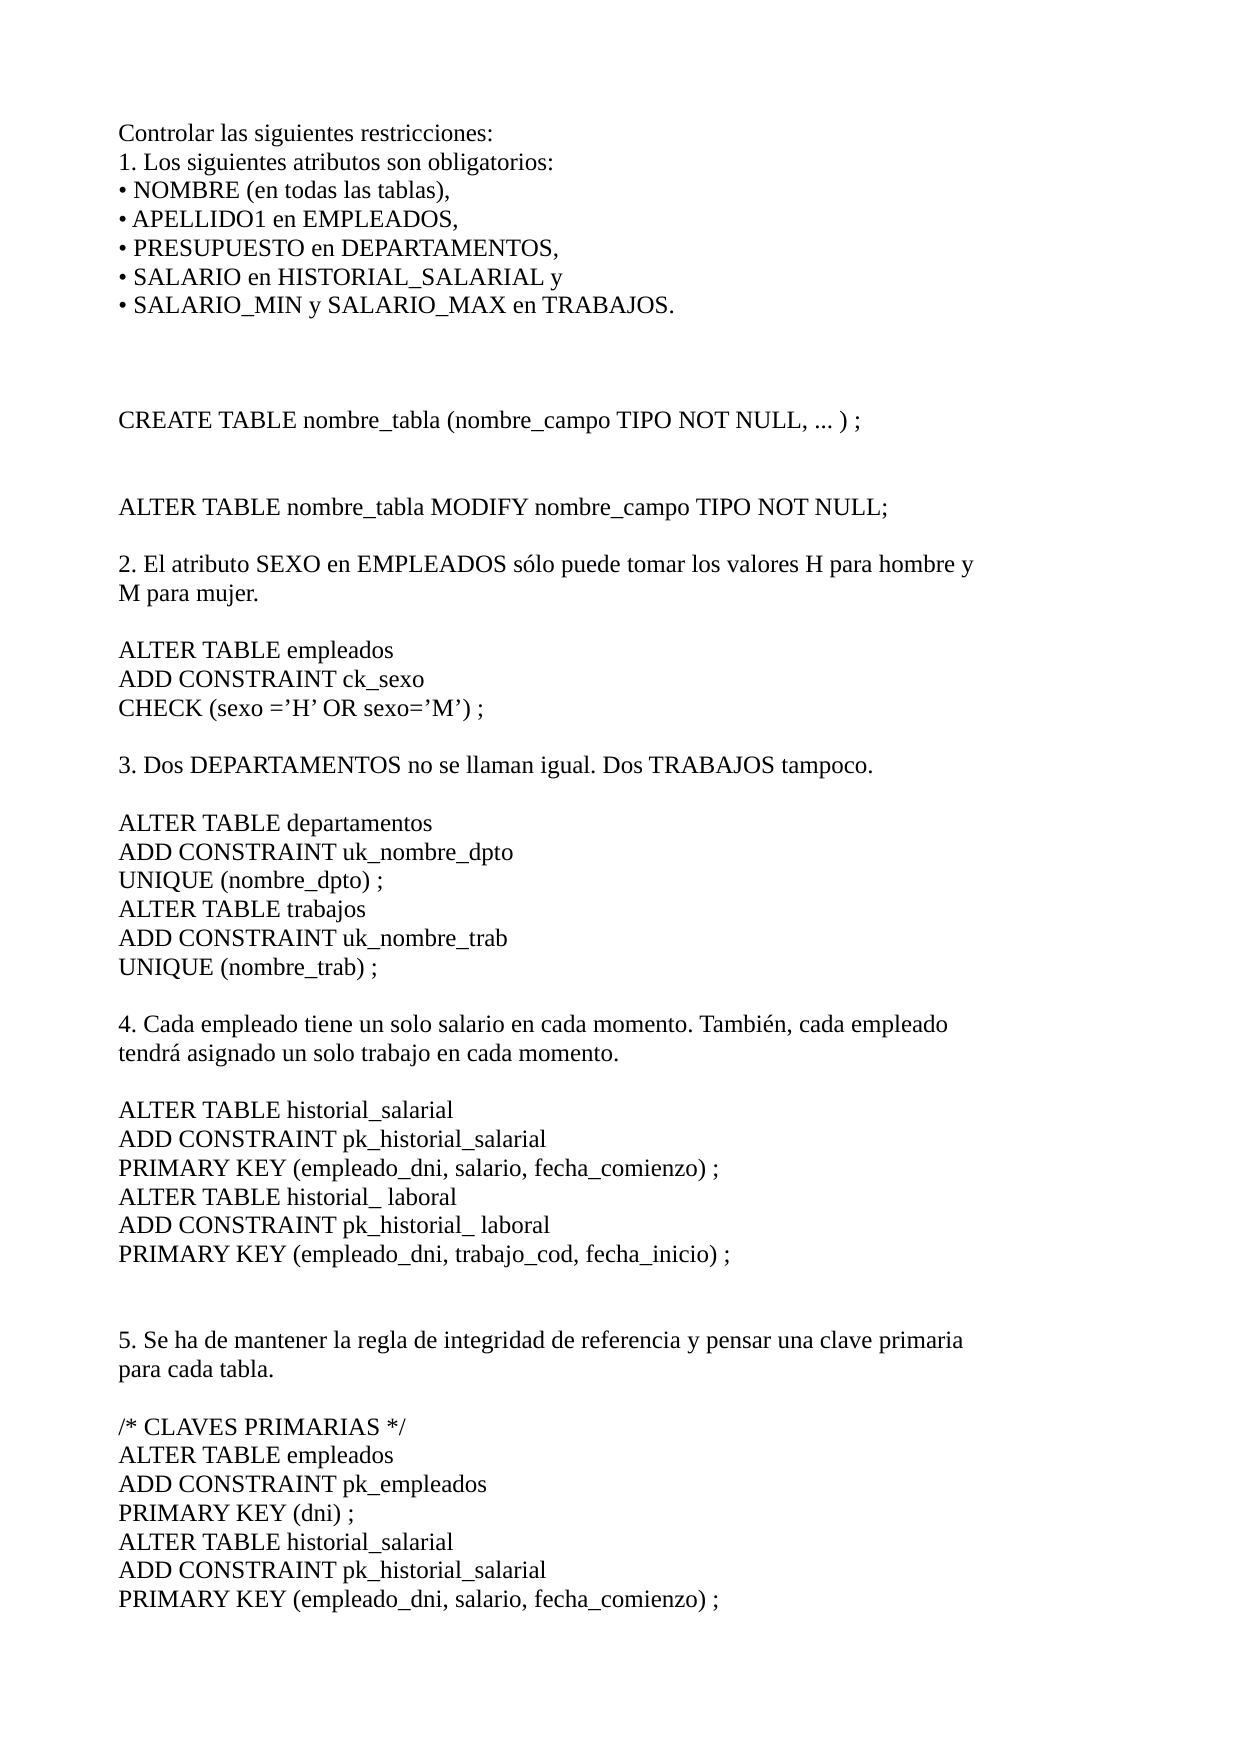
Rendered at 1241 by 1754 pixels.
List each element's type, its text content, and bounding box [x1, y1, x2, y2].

text ALTER TABLE historial_salarial ADD CONSTRAINT pk_historial_salarial PRIMARY KEY (empleado_dni, salario, fecha_comienzo) ; ALTER TABLE historial_ laboral ADD CONSTRAINT pk_historial_ laboral PRIMARY KEY (empleado_dni, trabajo_cod, fecha_inicio) ; [118, 1067, 1122, 1268]
text ALTER TABLE empleados ADD CONSTRAINT ck_sexo CHECK (sexo =’H’ OR sexo=’M’) ; [118, 607, 1122, 722]
text ALTER TABLE departamentos ADD CONSTRAINT uk_nombre_dpto UNIQUE (nombre_dpto) ; ALTER TABLE trabajos ADD CONSTRAINT uk_nombre_trab UNIQUE (nombre_trab) ; [118, 779, 1122, 981]
text 5. Se ha de mantener la regla de integridad de referencia y pensar una clave primaria para cada tabla. [118, 1326, 1122, 1383]
text CREATE TABLE nombre_tabla (nombre_campo TIPO NOT NULL, ... ) ; [118, 377, 1122, 463]
text 2. El atributo SEXO en EMPLEADOS sólo puede tomar los valores H para hombre y M para mujer. [118, 549, 1122, 607]
text Controlar las siguientes restricciones: 1. Los siguientes atributos son obligatorios: • NOMBRE (en todas las tablas), • APELLIDO1 en EMPLEADOS, • PRESUPUESTO en DEPARTAMENTOS, • SALARIO en HISTORIAL_SALARIAL y • SALARIO_MIN y SALARIO_MAX en TRABAJOS. [118, 118, 1122, 319]
text /* CLAVES PRIMARIAS */ ALTER TABLE empleados ADD CONSTRAINT pk_empleados PRIMARY KEY (dni) ; ALTER TABLE historial_salarial ADD CONSTRAINT pk_historial_salarial PRIMARY KEY (empleado_dni, salario, fecha_comienzo) ; [118, 1383, 1122, 1613]
text 3. Dos DEPARTAMENTOS no se llaman igual. Dos TRABAJOS tampoco. [118, 751, 1122, 779]
text ALTER TABLE nombre_tabla MODIFY nombre_campo TIPO NOT NULL; [118, 463, 1122, 521]
text 4. Cada empleado tiene un solo salario en cada momento. También, cada empleado tendrá asignado un solo trabajo en cada momento. [118, 1009, 1122, 1067]
